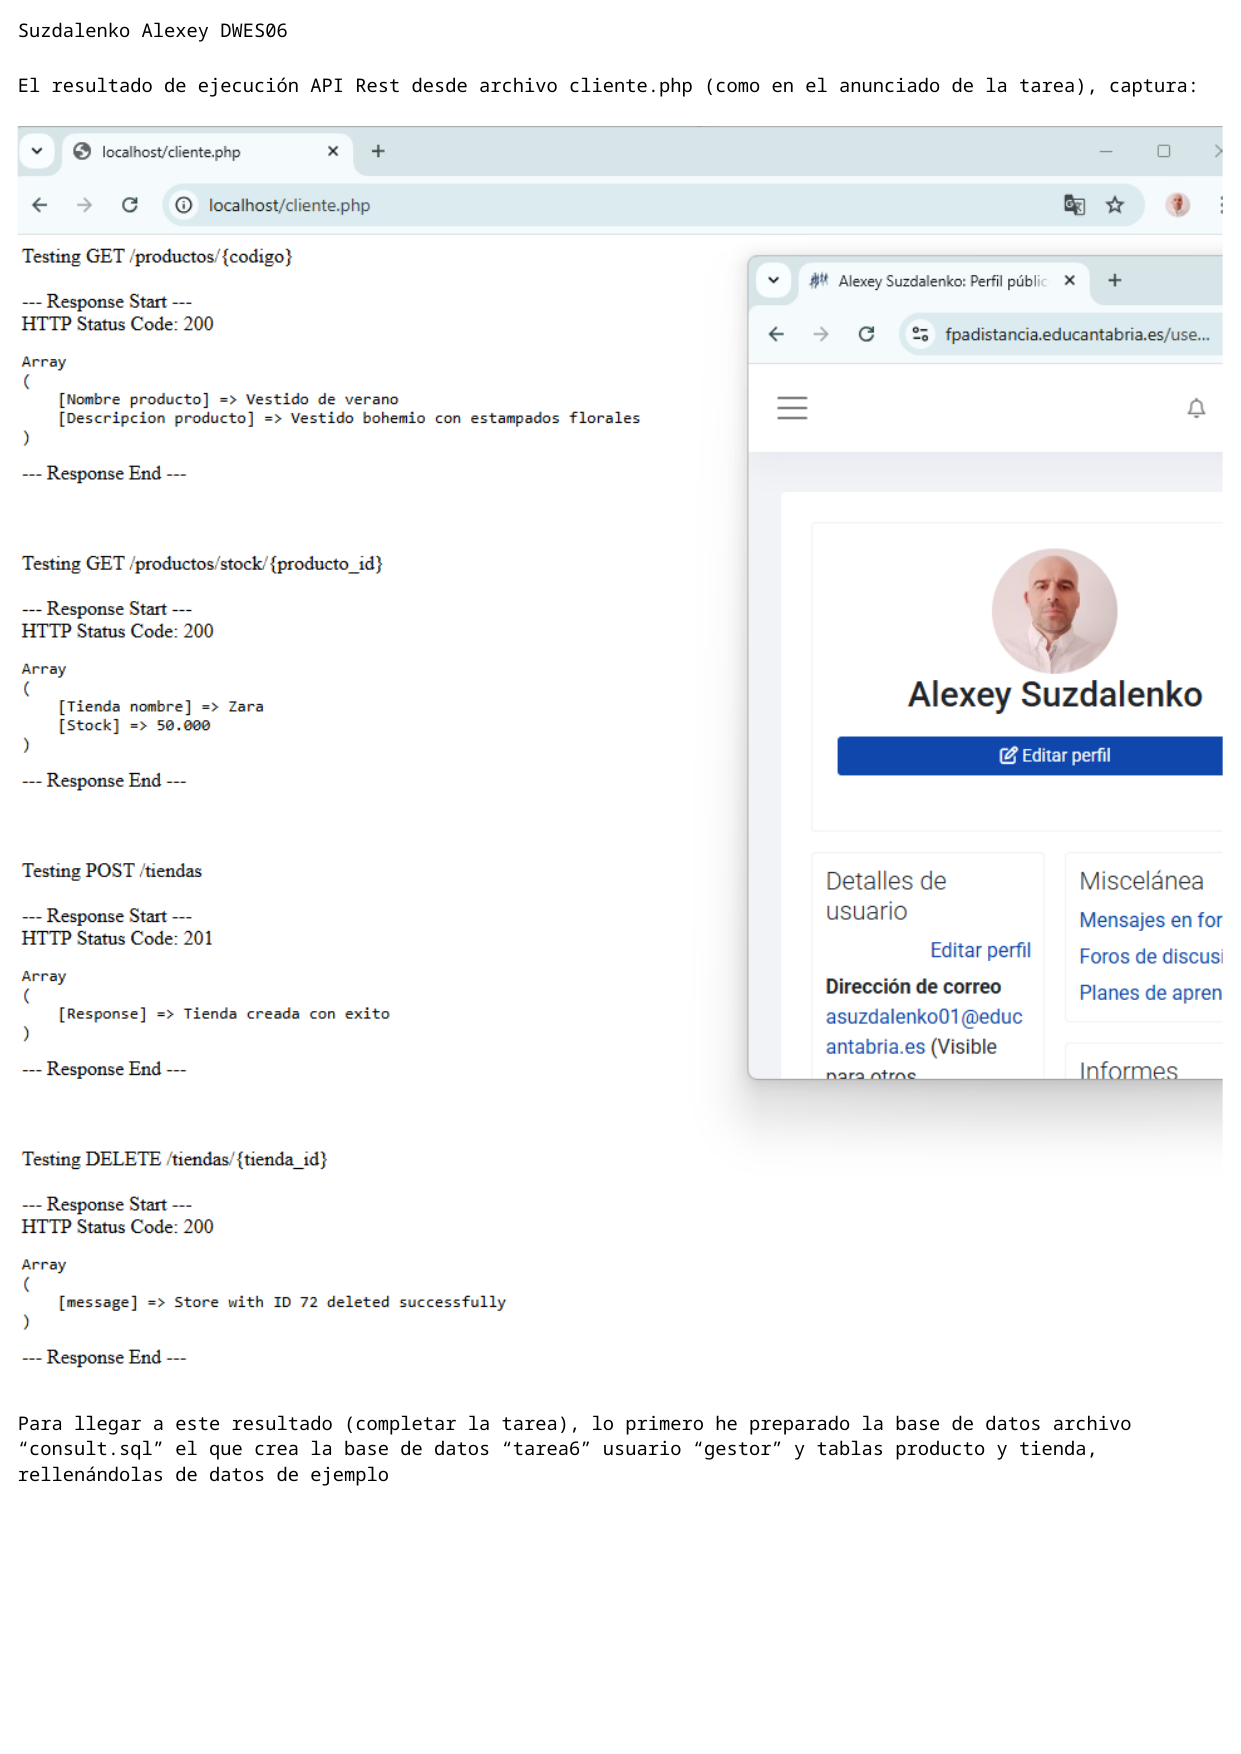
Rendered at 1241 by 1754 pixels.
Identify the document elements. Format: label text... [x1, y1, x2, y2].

text El resultado de ejecución API Rest desde archivo cliente.php (como en el anunciado de la tarea), captura: [18, 72, 1222, 97]
picture [17, 126, 1223, 1410]
text Para llegar a este resultado (completar la tarea), lo primero he preparado la base de datos archivo “consult.sql” el que crea la base de datos “tarea6” usuario “gestor” y tablas producto y tienda, rellenándolas de datos de ejemplo [18, 1410, 1222, 1487]
text Suzdalenko Alexey DWES06 [18, 18, 1222, 43]
